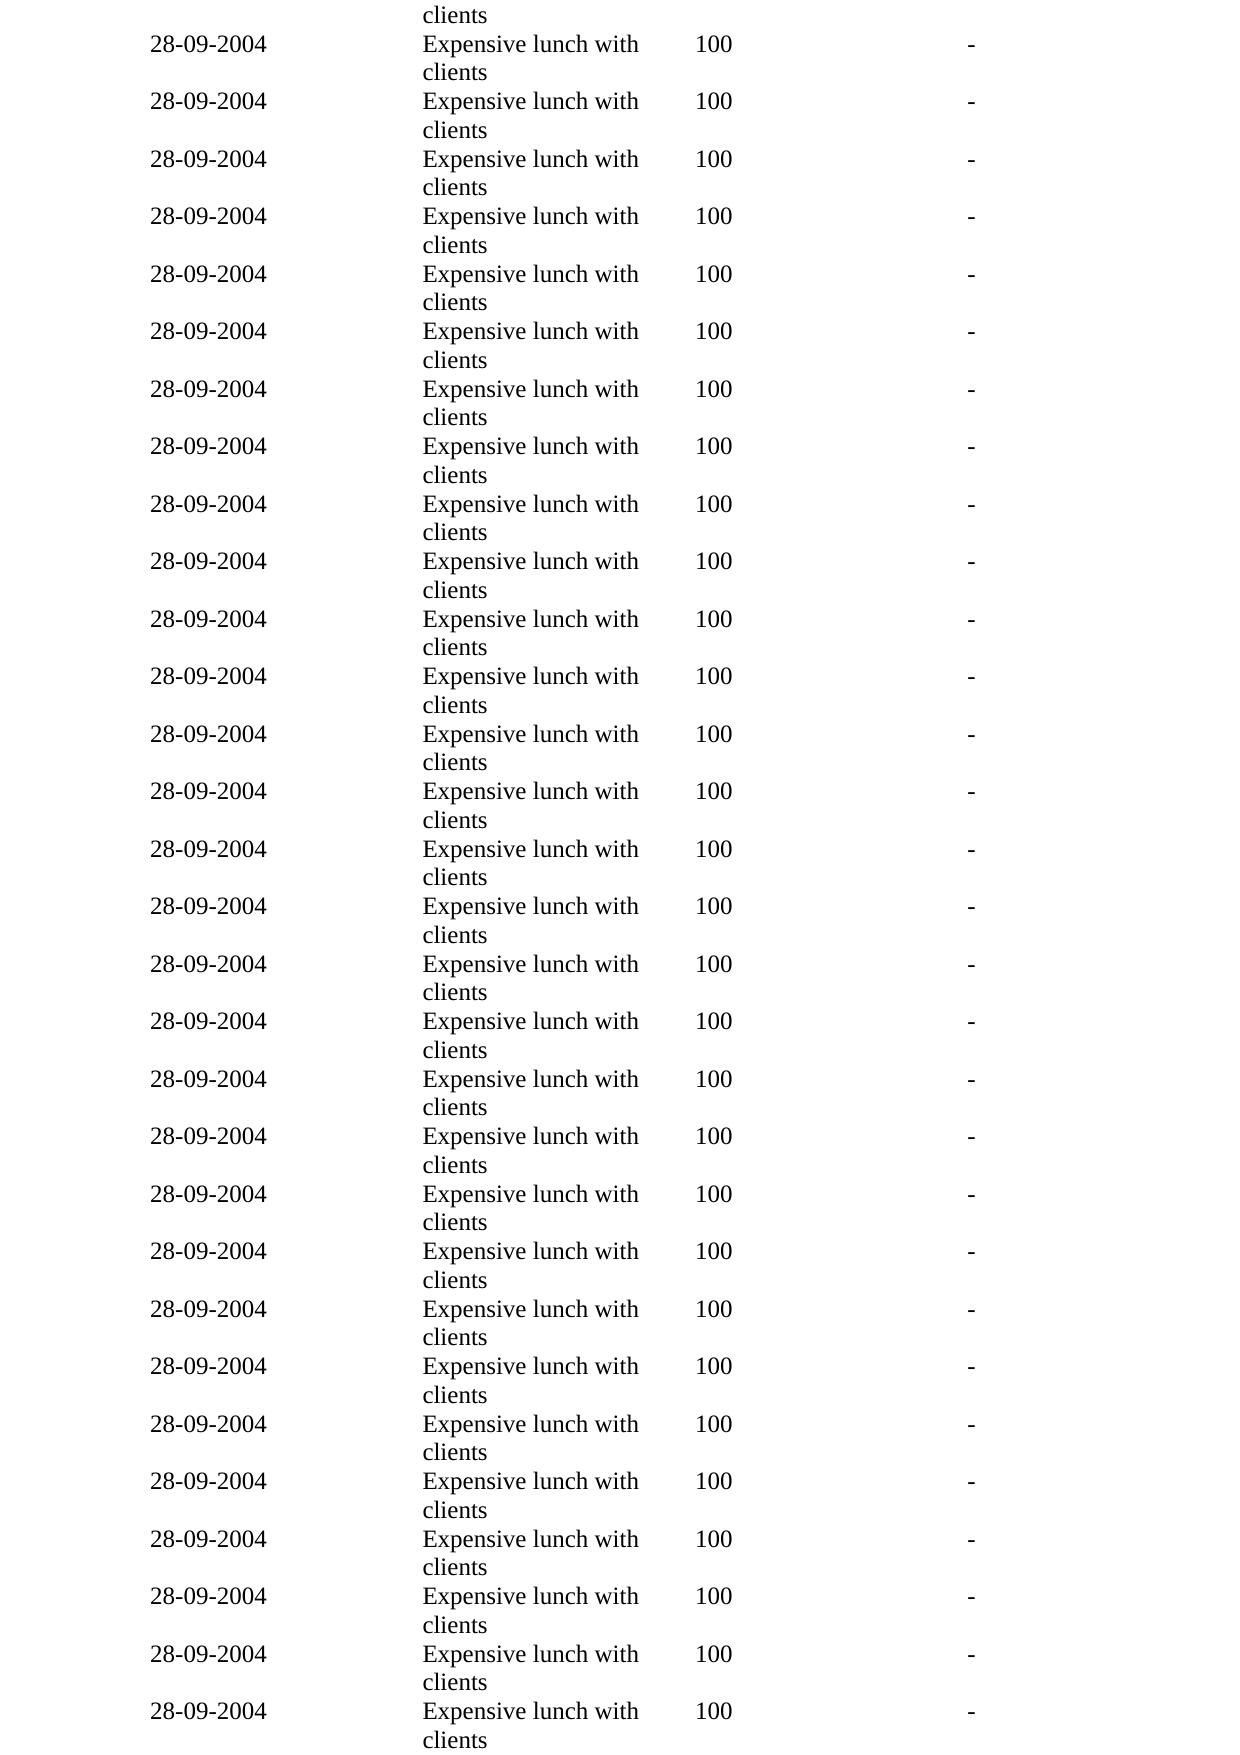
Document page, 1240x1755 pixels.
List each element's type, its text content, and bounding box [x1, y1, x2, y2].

table_cell - [967, 1294, 1239, 1351]
table_cell Expensive lunch with clients [422, 1639, 695, 1696]
table_cell 28-09-2004 [150, 1696, 422, 1754]
table_cell 100 [695, 891, 967, 949]
table_cell - [967, 661, 1239, 719]
table_cell - [967, 1696, 1239, 1754]
table_cell - [967, 201, 1239, 259]
table_cell 100 [695, 776, 967, 834]
table_cell 28-09-2004 [150, 949, 422, 1006]
table_cell - [967, 144, 1239, 201]
table_cell Expensive lunch with clients [422, 661, 695, 719]
table_cell - [967, 1121, 1239, 1179]
table_cell [695, 0, 967, 29]
table_cell Expensive lunch with clients [422, 1236, 695, 1294]
table_cell Expensive lunch with clients [422, 776, 695, 834]
table_cell 100 [695, 144, 967, 201]
table_cell - [967, 776, 1239, 834]
table_cell 28-09-2004 [150, 1466, 422, 1524]
table_cell 100 [695, 1639, 967, 1696]
table_cell 28-09-2004 [150, 1409, 422, 1466]
table_cell 28-09-2004 [150, 489, 422, 546]
table_cell 100 [695, 1524, 967, 1581]
table_cell Expensive lunch with clients [422, 604, 695, 661]
table_cell - [967, 1236, 1239, 1294]
table_cell 100 [695, 259, 967, 316]
table_cell 100 [695, 431, 967, 489]
table_cell 28-09-2004 [150, 1236, 422, 1294]
table_cell 100 [695, 1466, 967, 1524]
table_cell Expensive lunch with clients [422, 1409, 695, 1466]
table_cell 28-09-2004 [150, 1179, 422, 1236]
table_cell - [967, 949, 1239, 1006]
table_cell 28-09-2004 [150, 1639, 422, 1696]
table_cell 100 [695, 1409, 967, 1466]
table_cell - [967, 1524, 1239, 1581]
table_cell 100 [695, 489, 967, 546]
table_cell Expensive lunch with clients [422, 316, 695, 374]
table_cell 28-09-2004 [150, 719, 422, 776]
table_cell - [967, 489, 1239, 546]
table_cell 28-09-2004 [150, 1581, 422, 1639]
table_cell - [967, 374, 1239, 431]
table_cell Expensive lunch with clients [422, 144, 695, 201]
table_cell [150, 0, 422, 29]
table_cell Expensive lunch with clients [422, 834, 695, 891]
table_cell Expensive lunch with clients [422, 29, 695, 86]
table_cell - [967, 259, 1239, 316]
table_cell 28-09-2004 [150, 1294, 422, 1351]
table_cell - [967, 1409, 1239, 1466]
table_cell Expensive lunch with clients [422, 1064, 695, 1121]
table_cell Expensive lunch with clients [422, 259, 695, 316]
table_cell - [967, 316, 1239, 374]
table_cell Expensive lunch with clients [422, 431, 695, 489]
table_cell 100 [695, 604, 967, 661]
table_cell 28-09-2004 [150, 1121, 422, 1179]
table_cell - [967, 1064, 1239, 1121]
table_cell Expensive lunch with clients [422, 1006, 695, 1064]
table_cell 28-09-2004 [150, 29, 422, 86]
table_cell Expensive lunch with clients [422, 201, 695, 259]
table_cell Expensive lunch with clients [422, 86, 695, 144]
table_cell Expensive lunch with clients [422, 1121, 695, 1179]
table_cell - [967, 1581, 1239, 1639]
table_cell 100 [695, 1696, 967, 1754]
table_cell 28-09-2004 [150, 1351, 422, 1409]
table_cell 100 [695, 201, 967, 259]
table_cell 100 [695, 374, 967, 431]
table_cell 28-09-2004 [150, 834, 422, 891]
table_cell 28-09-2004 [150, 661, 422, 719]
table_cell 28-09-2004 [150, 1064, 422, 1121]
table_cell 100 [695, 1294, 967, 1351]
table_cell 100 [695, 719, 967, 776]
table_cell Expensive lunch with clients [422, 546, 695, 604]
table_cell 100 [695, 546, 967, 604]
table_cell 100 [695, 29, 967, 86]
table_cell Expensive lunch with clients [422, 1294, 695, 1351]
table_cell - [967, 719, 1239, 776]
table_cell 28-09-2004 [150, 144, 422, 201]
table_cell 100 [695, 1581, 967, 1639]
table_cell 100 [695, 1006, 967, 1064]
table_cell - [967, 1006, 1239, 1064]
table_cell 28-09-2004 [150, 1006, 422, 1064]
table_cell 100 [695, 834, 967, 891]
table_cell Expensive lunch with clients [422, 891, 695, 949]
table_cell - [967, 431, 1239, 489]
table_cell 28-09-2004 [150, 431, 422, 489]
table_cell 28-09-2004 [150, 776, 422, 834]
table_cell Expensive lunch with clients [422, 1466, 695, 1524]
table_cell - [967, 891, 1239, 949]
table_cell - [967, 1466, 1239, 1524]
table_cell Expensive lunch with clients [422, 1581, 695, 1639]
table_cell 100 [695, 316, 967, 374]
table_cell - [967, 0, 1239, 29]
table_cell 100 [695, 661, 967, 719]
table_cell - [967, 834, 1239, 891]
table_cell Expensive lunch with clients [422, 719, 695, 776]
table_cell Expensive lunch with clients [422, 1179, 695, 1236]
table_cell 100 [695, 1351, 967, 1409]
table_cell 28-09-2004 [150, 604, 422, 661]
table_cell 100 [695, 86, 967, 144]
table_cell 28-09-2004 [150, 259, 422, 316]
table_cell clients [422, 0, 695, 29]
table_cell 100 [695, 1121, 967, 1179]
table_cell 28-09-2004 [150, 316, 422, 374]
table_cell Expensive lunch with clients [422, 489, 695, 546]
table_cell 28-09-2004 [150, 891, 422, 949]
table_cell 28-09-2004 [150, 374, 422, 431]
table_cell Expensive lunch with clients [422, 949, 695, 1006]
table_cell - [967, 546, 1239, 604]
table_cell 28-09-2004 [150, 86, 422, 144]
table_cell 28-09-2004 [150, 546, 422, 604]
table_cell Expensive lunch with clients [422, 374, 695, 431]
table_cell 28-09-2004 [150, 1524, 422, 1581]
table_cell 100 [695, 1236, 967, 1294]
table_cell - [967, 1639, 1239, 1696]
table_cell Expensive lunch with clients [422, 1696, 695, 1754]
table_cell - [967, 1179, 1239, 1236]
table_cell - [967, 1351, 1239, 1409]
table_cell - [967, 86, 1239, 144]
table_cell 28-09-2004 [150, 201, 422, 259]
table_cell Expensive lunch with clients [422, 1351, 695, 1409]
table_cell Expensive lunch with clients [422, 1524, 695, 1581]
table_cell - [967, 29, 1239, 86]
table_cell 100 [695, 1064, 967, 1121]
table_cell - [967, 604, 1239, 661]
table_cell 100 [695, 1179, 967, 1236]
table_cell 100 [695, 949, 967, 1006]
